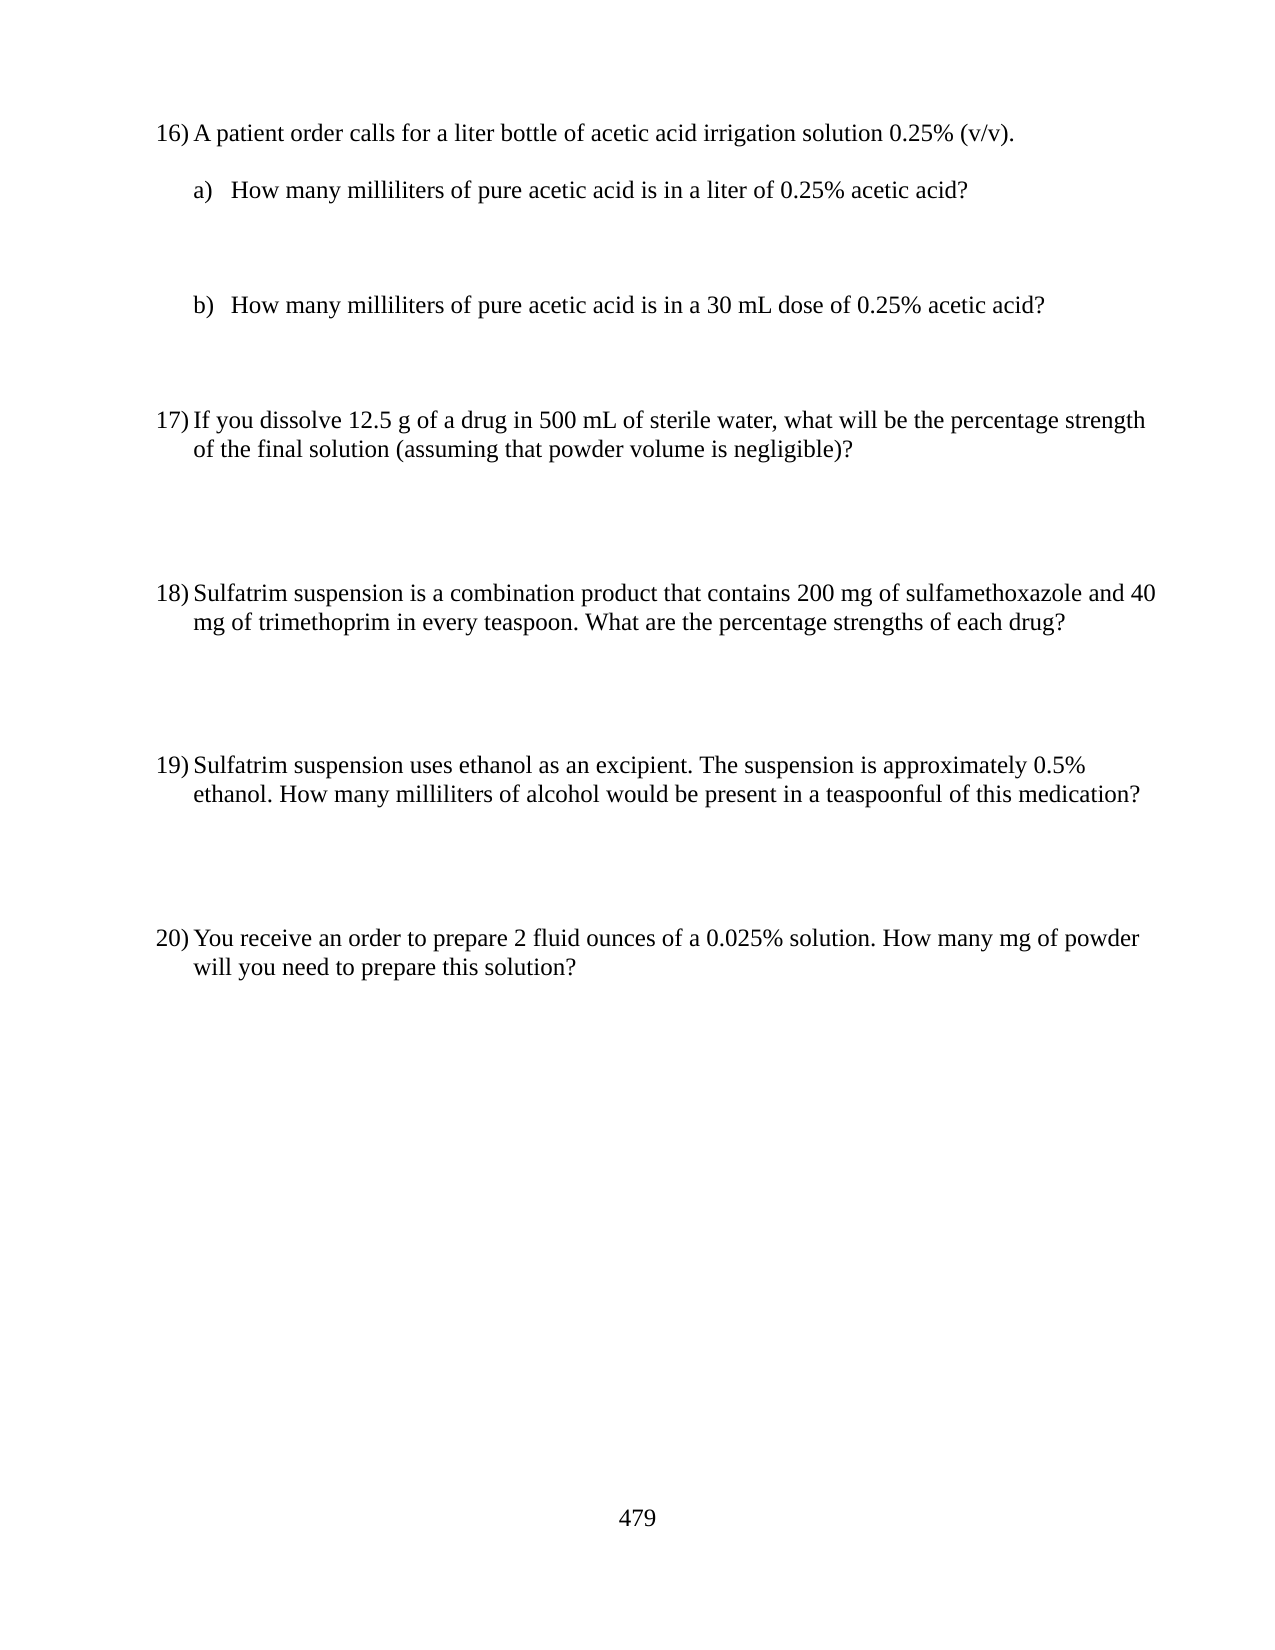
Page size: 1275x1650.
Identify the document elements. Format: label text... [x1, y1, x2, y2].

list How many milliliters of pure acetic acid is in a 30 mL dose of 0.25% acetic acid? [193, 291, 1157, 319]
list A patient order calls for a liter bottle of acetic acid irrigation solution 0.25% (v/v). [156, 118, 1157, 147]
list If you dissolve 12.5 g of a drug in 500 mL of sterile water, what will be the percentage strength of the final solution (assuming that powder volume is negligible)? [156, 406, 1157, 463]
list Sulfatrim suspension is a combination product that contains 200 mg of sulfamethoxazole and 40 mg of trimethoprim in every teaspoon. What are the percentage strengths of each drug? [156, 578, 1157, 636]
list Sulfatrim suspension uses ethanol as an excipient. The suspension is approximately 0.5% ethanol. How many milliliters of alcohol would be present in a teaspoonful of this medication? [156, 751, 1157, 808]
list How many milliliters of pure acetic acid is in a liter of 0.25% acetic acid? [193, 176, 1157, 204]
list You receive an order to prepare 2 fluid ounces of a 0.025% solution. How many mg of powder will you need to prepare this solution? [156, 923, 1157, 981]
